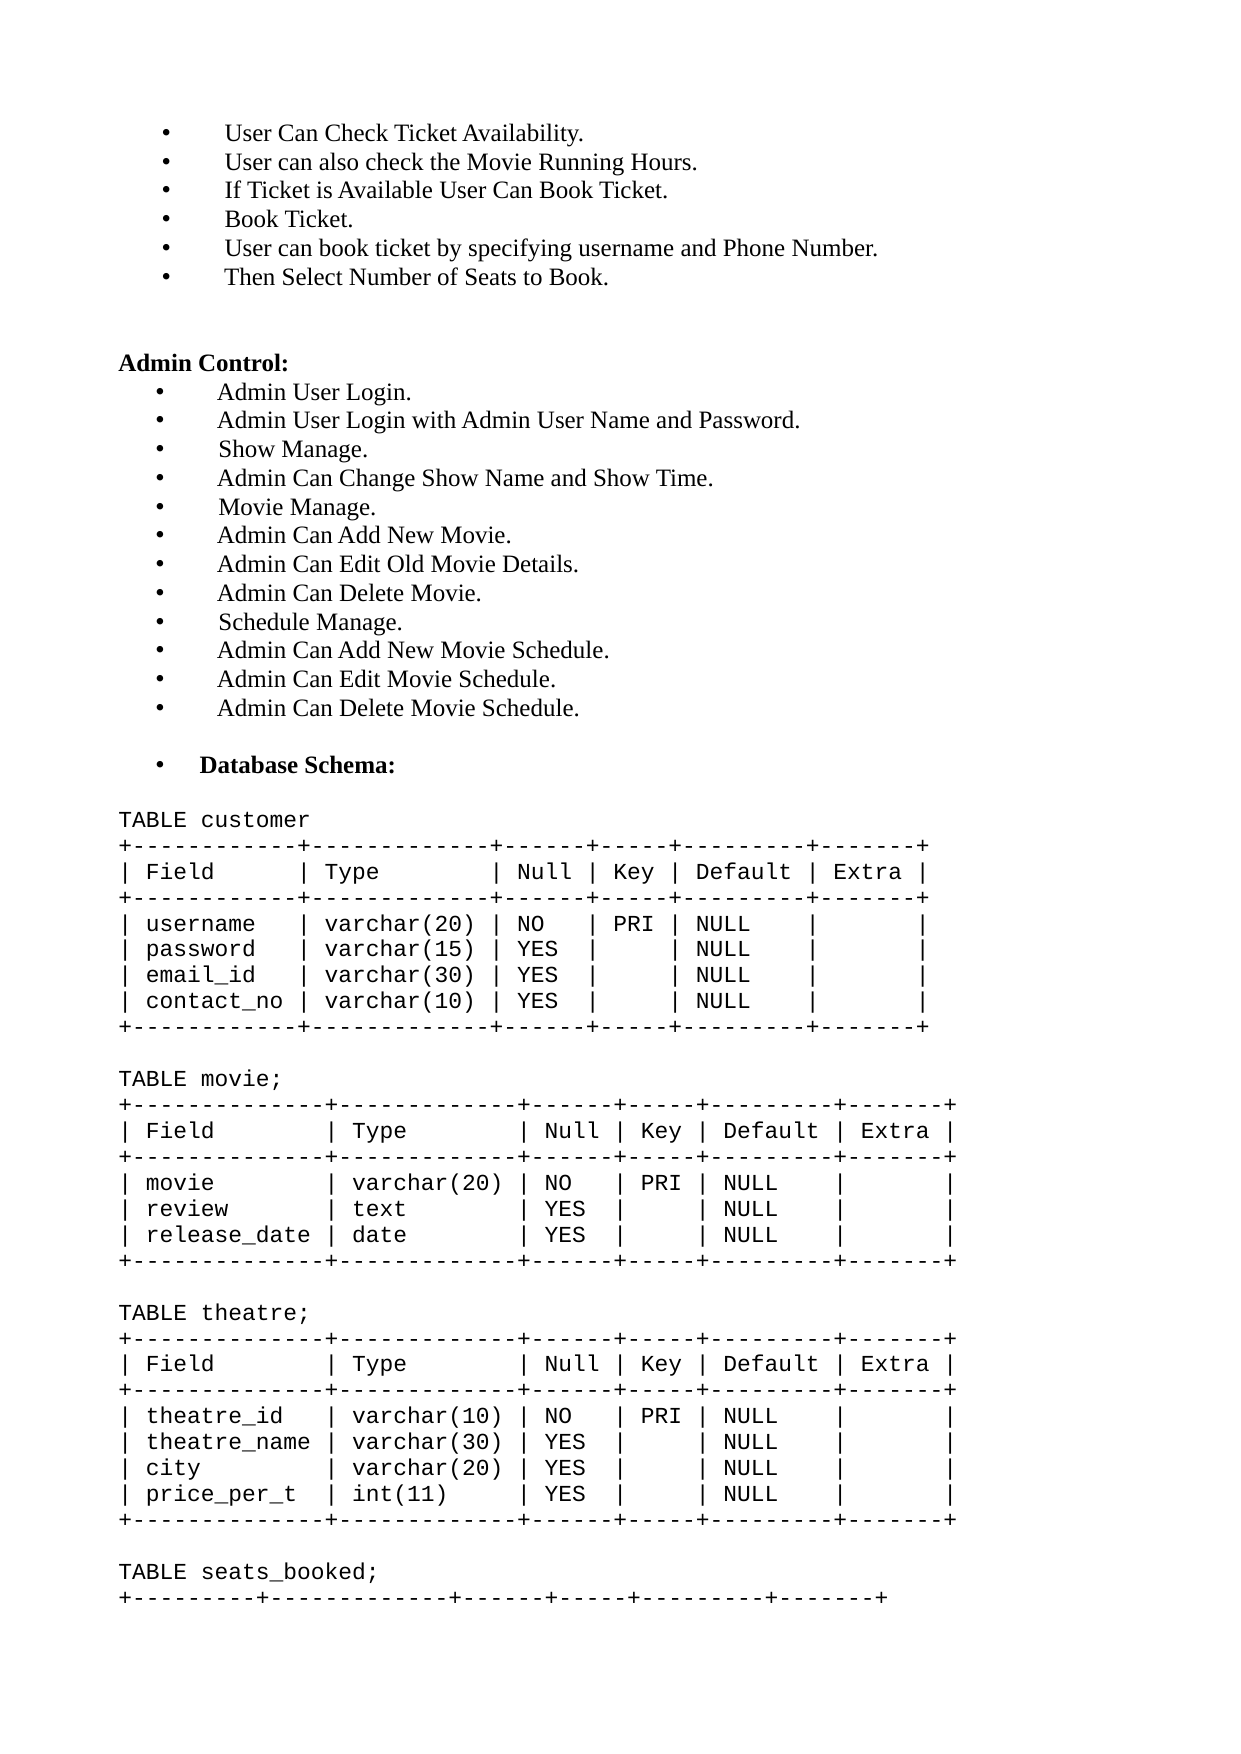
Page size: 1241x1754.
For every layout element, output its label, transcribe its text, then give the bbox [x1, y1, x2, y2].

text | username | varchar(20) | NO | PRI | NULL | | [118, 912, 1122, 938]
list Admin Can Edit Movie Schedule. [156, 664, 1122, 693]
list Admin Can Change Show Name and Show Time. [156, 463, 1122, 492]
text | review | text | YES | | NULL | | [118, 1197, 1122, 1223]
text TABLE movie; [118, 1067, 1122, 1093]
list Schedule Manage. [156, 607, 1122, 636]
list Admin Can Delete Movie. [156, 578, 1122, 607]
list Admin Can Add New Movie Schedule. [156, 636, 1122, 664]
text +--------------+-------------+------+-----+---------+-------+ [118, 1379, 1122, 1405]
text | city | varchar(20) | YES | | NULL | | [118, 1457, 1122, 1482]
text Admin Control: [118, 348, 1122, 377]
list Book Ticket. [162, 204, 1122, 233]
list Admin User Login. [156, 377, 1122, 406]
list Movie Manage. [156, 492, 1122, 521]
list Database Schema: [156, 751, 1122, 779]
list If Ticket is Available User Can Book Ticket. [162, 176, 1122, 204]
list Show Manage. [156, 434, 1122, 463]
text | password | varchar(15) | YES | | NULL | | [118, 938, 1122, 964]
text +------------+-------------+------+-----+---------+-------+ [118, 886, 1122, 912]
text | release_date | date | YES | | NULL | | [118, 1223, 1122, 1249]
text +--------------+-------------+------+-----+---------+-------+ [118, 1093, 1122, 1119]
text | contact_no | varchar(10) | YES | | NULL | | [118, 990, 1122, 1016]
text TABLE seats_booked; [118, 1560, 1122, 1586]
text | Field | Type | Null | Key | Default | Extra | [118, 860, 1122, 886]
text +--------------+-------------+------+-----+---------+-------+ [118, 1249, 1122, 1275]
text +--------------+-------------+------+-----+---------+-------+ [118, 1145, 1122, 1171]
text | theatre_id | varchar(10) | NO | PRI | NULL | | [118, 1405, 1122, 1431]
text | Field | Type | Null | Key | Default | Extra | [118, 1119, 1122, 1145]
text +------------+-------------+------+-----+---------+-------+ [118, 1016, 1122, 1042]
text | Field | Type | Null | Key | Default | Extra | [118, 1353, 1122, 1379]
list Then Select Number of Seats to Book. [162, 262, 1122, 291]
list Admin Can Edit Old Movie Details. [156, 549, 1122, 578]
text | price_per_t | int(11) | YES | | NULL | | [118, 1482, 1122, 1508]
text | theatre_name | varchar(30) | YES | | NULL | | [118, 1431, 1122, 1457]
text +------------+-------------+------+-----+---------+-------+ [118, 834, 1122, 860]
text +---------+-------------+------+-----+---------+-------+ [118, 1586, 1122, 1612]
list User Can Check Ticket Availability. [162, 118, 1122, 147]
list Admin User Login with Admin User Name and Password. [156, 406, 1122, 434]
text TABLE theatre; [118, 1301, 1122, 1327]
text | email_id | varchar(30) | YES | | NULL | | [118, 964, 1122, 990]
text | movie | varchar(20) | NO | PRI | NULL | | [118, 1171, 1122, 1197]
text TABLE customer [118, 808, 1122, 834]
list User can also check the Movie Running Hours. [162, 147, 1122, 176]
list User can book ticket by specifying username and Phone Number. [162, 233, 1122, 262]
list Admin Can Add New Movie. [156, 521, 1122, 549]
text +--------------+-------------+------+-----+---------+-------+ [118, 1508, 1122, 1534]
list Admin Can Delete Movie Schedule. [156, 693, 1122, 722]
text +--------------+-------------+------+-----+---------+-------+ [118, 1327, 1122, 1353]
